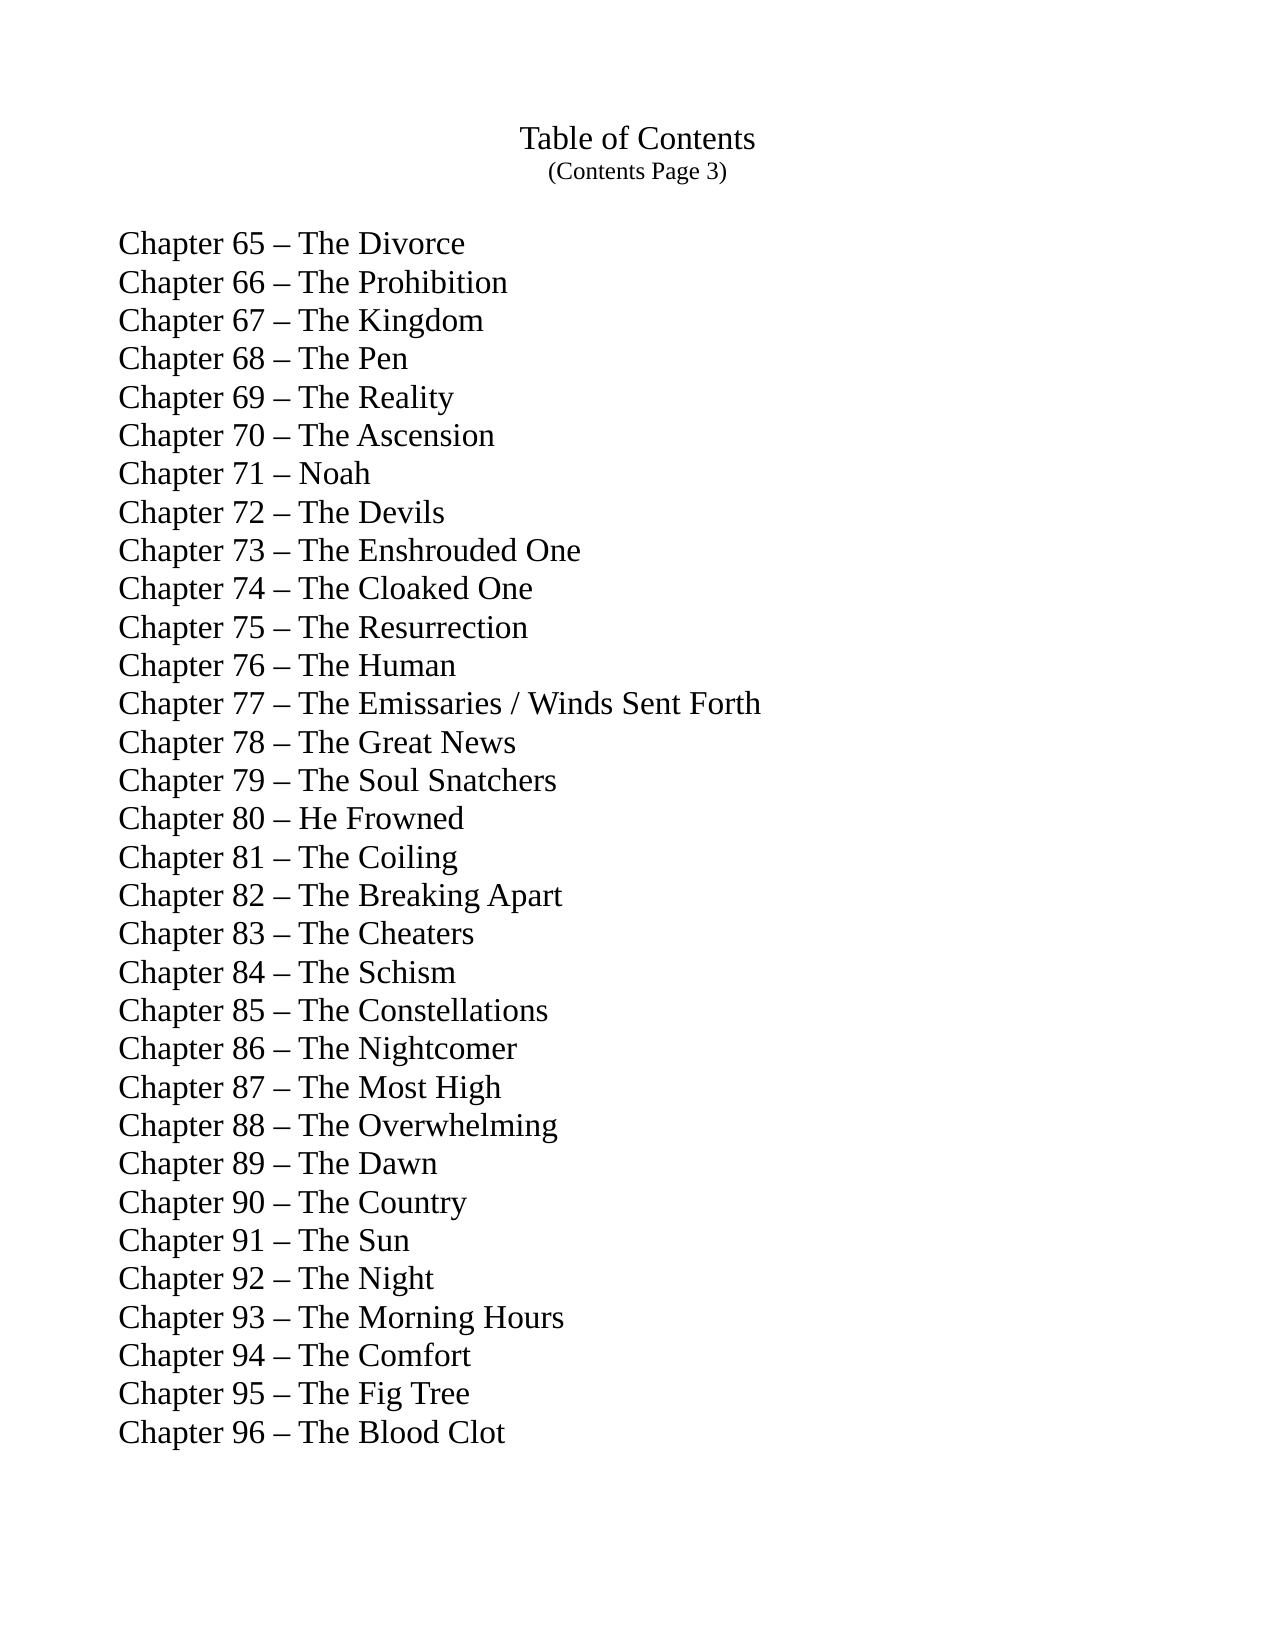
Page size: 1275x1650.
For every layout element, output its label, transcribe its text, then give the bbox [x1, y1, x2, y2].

text Chapter 68 – The Pen [118, 338, 1157, 377]
text Chapter 73 – The Enshrouded One [118, 530, 1157, 568]
text Chapter 86 – The Nightcomer [118, 1028, 1157, 1067]
text Chapter 65 – The Divorce [118, 223, 1157, 262]
text Chapter 88 – The Overwhelming [118, 1105, 1157, 1143]
text Chapter 80 – He Frowned [118, 798, 1157, 837]
text Chapter 90 – The Country [118, 1182, 1157, 1220]
text Chapter 95 – The Fig Tree [118, 1373, 1157, 1412]
text Chapter 81 – The Coiling [118, 837, 1157, 875]
text Table of Contents [118, 118, 1157, 156]
text Chapter 93 – The Morning Hours [118, 1297, 1157, 1335]
text Chapter 67 – The Kingdom [118, 300, 1157, 338]
text Chapter 89 – The Dawn [118, 1143, 1157, 1182]
text Chapter 92 – The Night [118, 1258, 1157, 1297]
text Chapter 75 – The Resurrection [118, 607, 1157, 645]
text Chapter 77 – The Emissaries / Winds Sent Forth [118, 683, 1157, 722]
text Chapter 91 – The Sun [118, 1220, 1157, 1258]
text (Contents Page 3) [118, 156, 1157, 185]
text Chapter 87 – The Most High [118, 1067, 1157, 1105]
text Chapter 70 – The Ascension [118, 415, 1157, 453]
text Chapter 78 – The Great News [118, 722, 1157, 760]
text Chapter 85 – The Constellations [118, 990, 1157, 1028]
text Chapter 76 – The Human [118, 645, 1157, 683]
text Chapter 66 – The Prohibition [118, 262, 1157, 300]
text Chapter 79 – The Soul Snatchers [118, 760, 1157, 798]
text Chapter 94 – The Comfort [118, 1335, 1157, 1373]
text Chapter 72 – The Devils [118, 492, 1157, 530]
text Chapter 74 – The Cloaked One [118, 568, 1157, 607]
text Chapter 69 – The Reality [118, 377, 1157, 415]
text Chapter 83 – The Cheaters [118, 913, 1157, 952]
text Chapter 82 – The Breaking Apart [118, 875, 1157, 913]
text Chapter 96 – The Blood Clot [118, 1412, 1157, 1450]
text Chapter 84 – The Schism [118, 952, 1157, 990]
text Chapter 71 – Noah [118, 453, 1157, 492]
